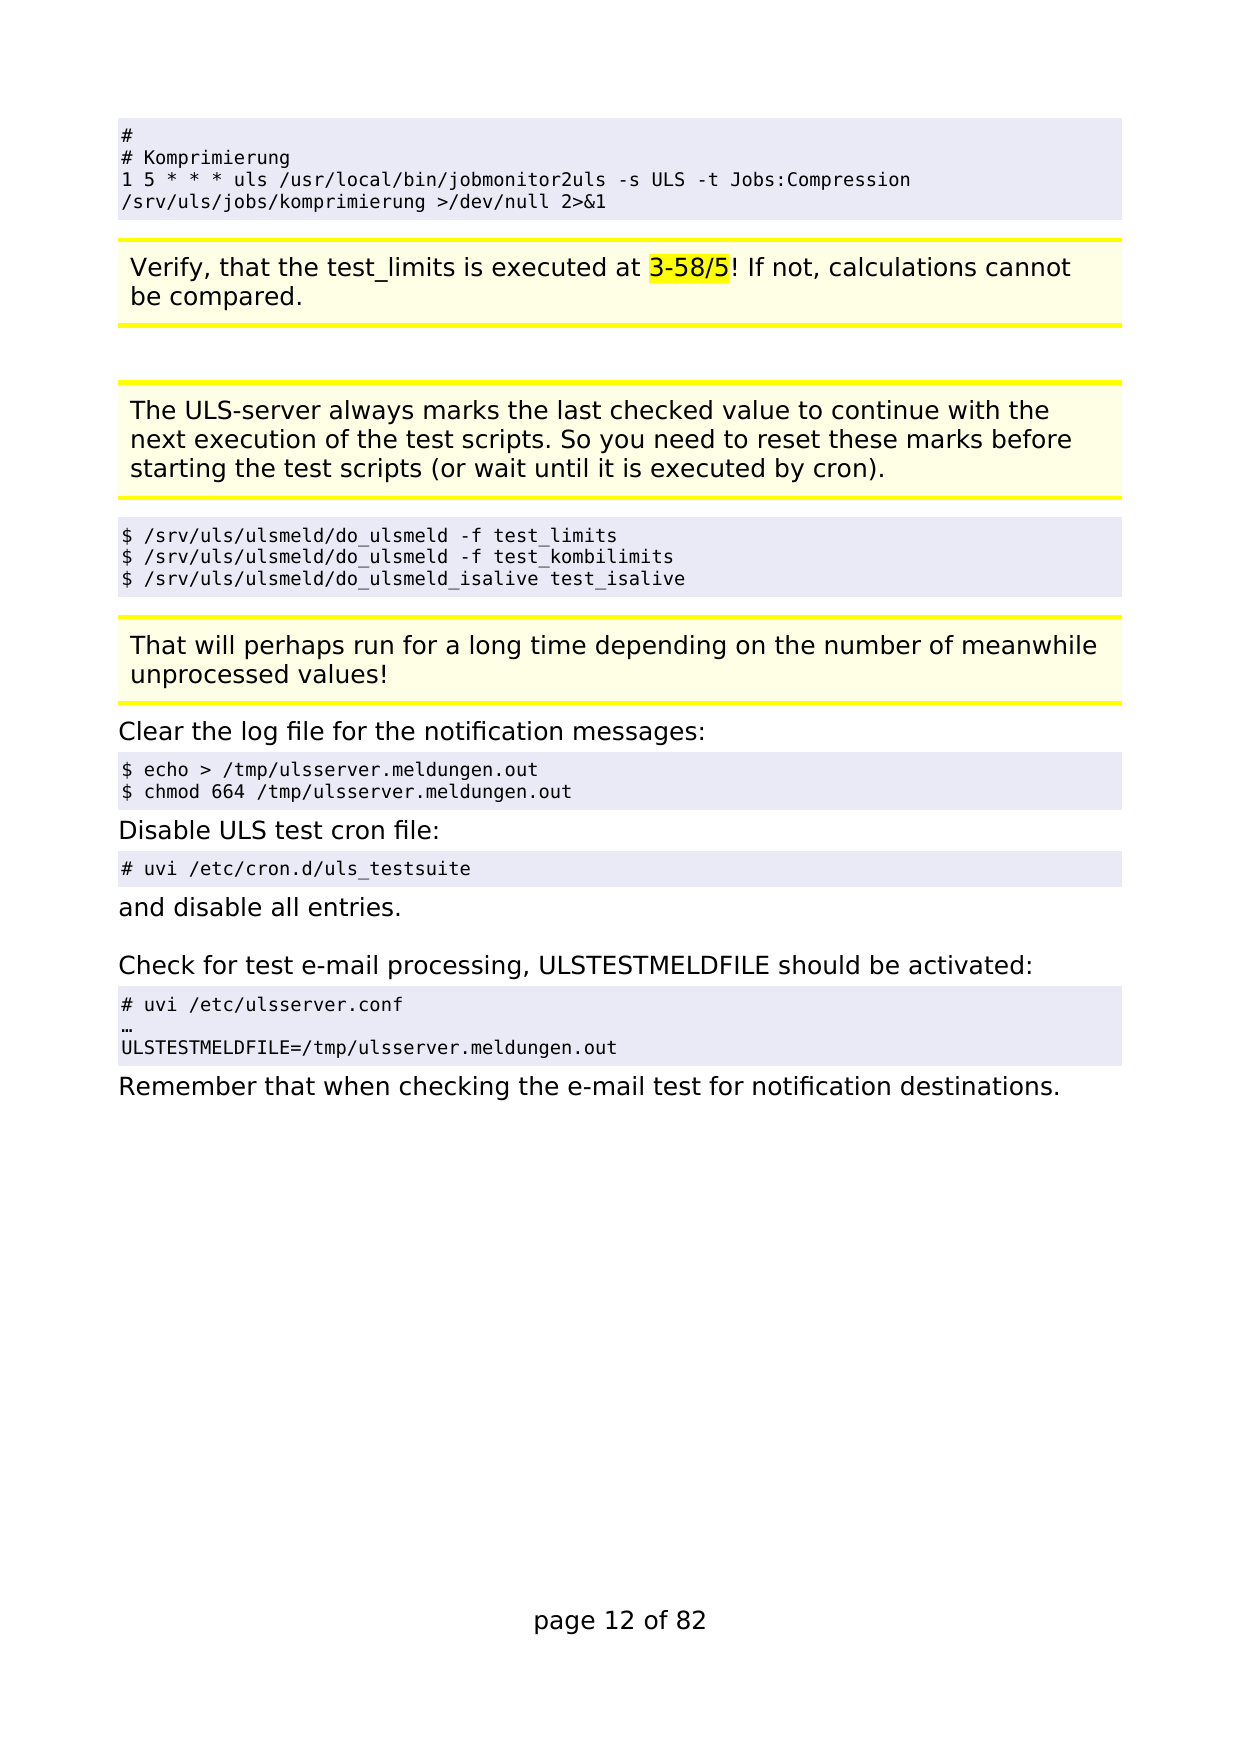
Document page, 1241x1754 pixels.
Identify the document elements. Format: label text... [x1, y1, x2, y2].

text … [118, 1008, 1122, 1030]
text and disable all entries. [118, 893, 1122, 922]
text Clear the log file for the notification messages: [118, 717, 1122, 746]
text $ echo > /tmp/ulsserver.meldungen.out [118, 756, 1122, 774]
text That will perhaps run for a long time depending on the number of meanwhile unprocessed values! [118, 619, 1122, 701]
text $ /srv/uls/ulsmeld/do_ulsmeld -f test_limits [118, 522, 1122, 539]
text # uvi /etc/cron.d/uls_testsuite [118, 855, 1122, 883]
text The ULS-server always marks the last checked value to continue with the next execution of the test scripts. So you need to reset these marks before starting the test scripts (or wait until it is executed by cron). [118, 385, 1122, 496]
text # uvi /etc/ulsserver.conf [118, 991, 1122, 1008]
text $ chmod 664 /tmp/ulsserver.meldungen.out [118, 774, 1122, 806]
text $ /srv/uls/ulsmeld/do_ulsmeld -f test_kombilimits [118, 539, 1122, 561]
text Disable ULS test cron file: [118, 816, 1122, 845]
text Check for test e-mail processing, ULSTESTMELDFILE should be activated: [118, 951, 1122, 981]
text Verify, that the test_limits is executed at 3-58/5! If not, calculations cannot be compared. [118, 242, 1122, 323]
text Remember that when checking the e-mail test for notification destinations. [118, 1072, 1122, 1101]
text # Komprimierung [118, 140, 1122, 162]
text $ /srv/uls/ulsmeld/do_ulsmeld_isalive test_isalive [118, 561, 1122, 593]
text # [118, 122, 1122, 140]
text 1 5 * * * uls /usr/local/bin/jobmonitor2uls -s ULS -t Jobs:Compression /srv/uls/jobs/komprimierung >/dev/null 2>&1 [118, 162, 1122, 216]
text ULSTESTMELDFILE=/tmp/ulsserver.meldungen.out [118, 1030, 1122, 1062]
